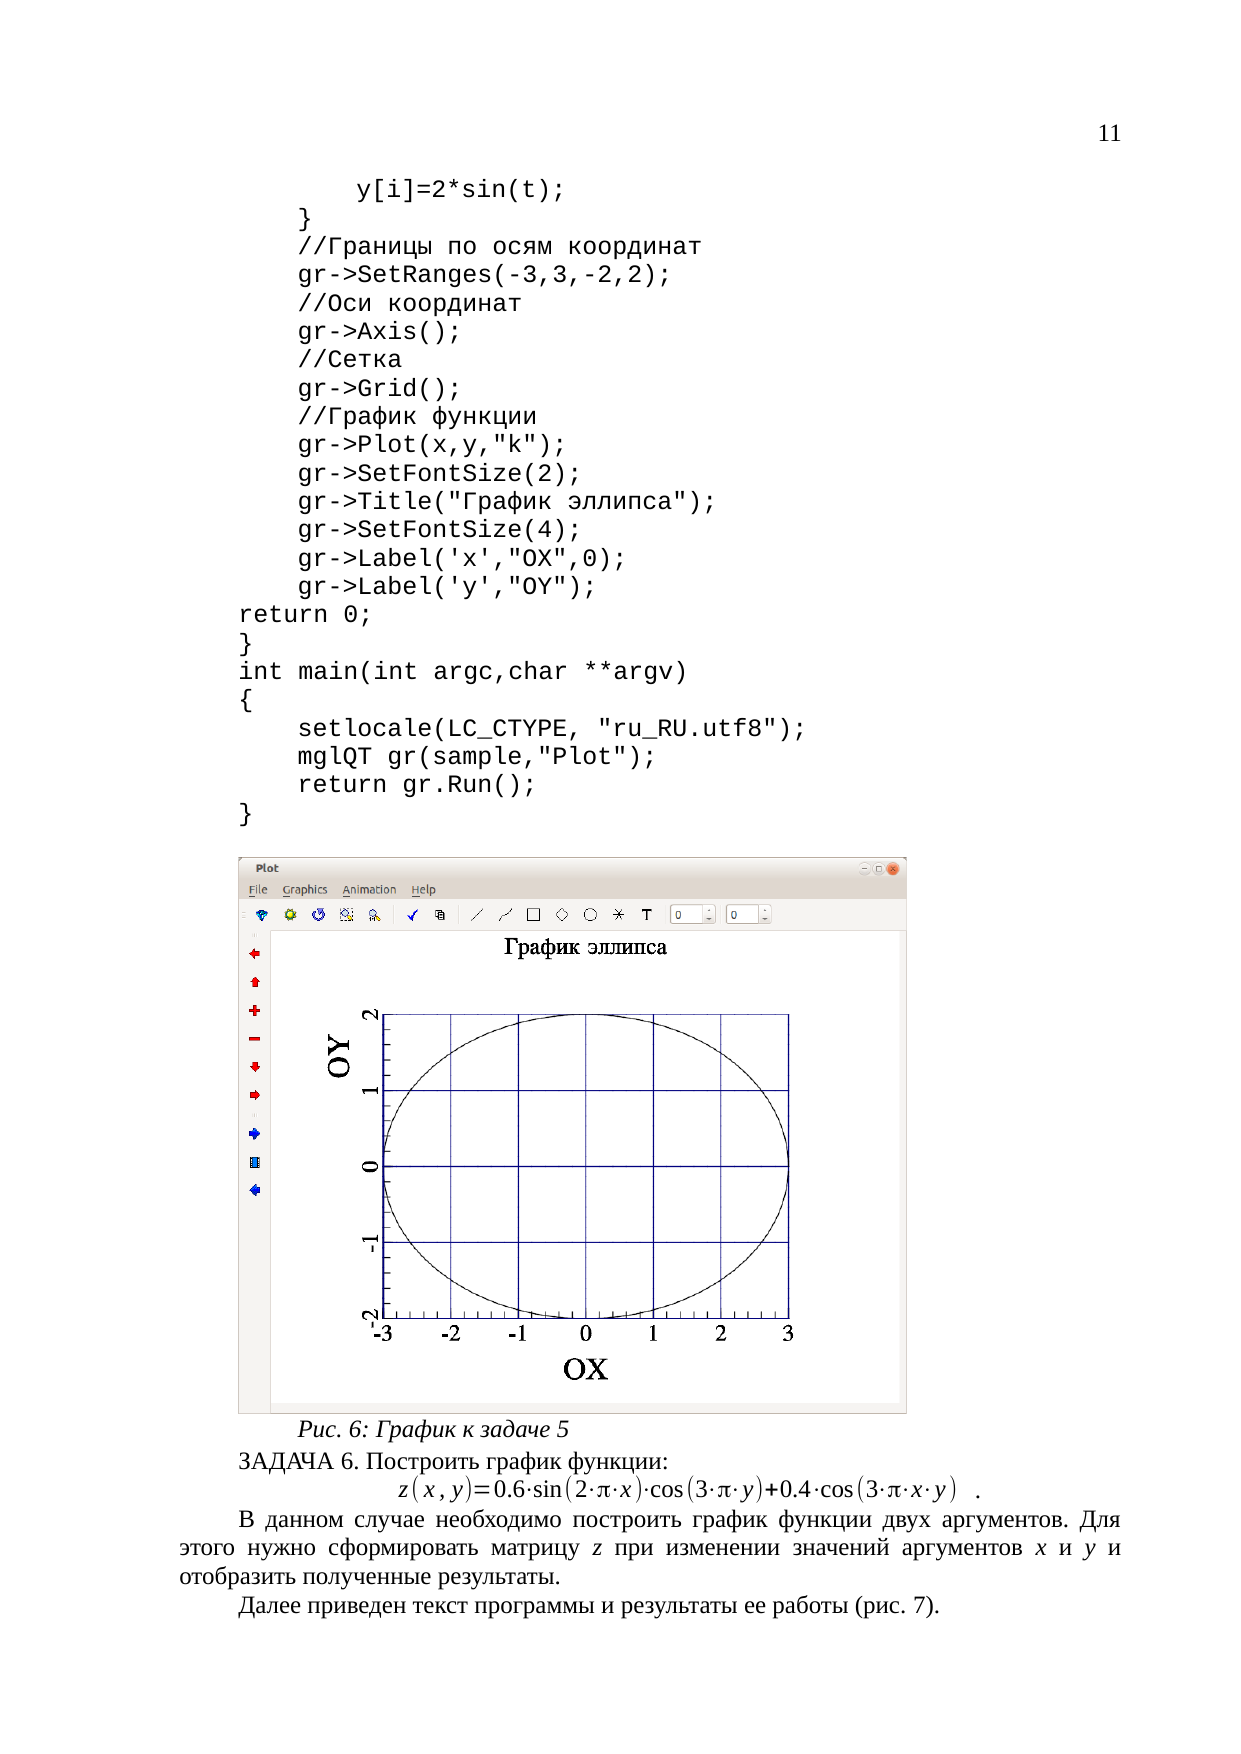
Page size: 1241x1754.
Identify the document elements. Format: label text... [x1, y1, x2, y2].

text //Оси координат [238, 290, 1121, 319]
text return gr.Run(); [238, 772, 1121, 800]
text } [238, 630, 1121, 659]
text gr->Label('x',"OX",0); [238, 545, 1121, 574]
text Рис. 6: График к задаче 5 [238, 1414, 906, 1442]
text //Сетка [238, 347, 1121, 375]
text gr->Grid(); [238, 375, 1121, 404]
text } [238, 205, 1121, 234]
text Далее приведен текст программы и результаты ее работы (рис. 7). [179, 1590, 1121, 1619]
text . [179, 1475, 1121, 1504]
text int main(int argc,char **argv) [238, 659, 1121, 687]
text gr->Label('y',"OY"); [238, 574, 1121, 602]
text gr->Title("График эллипса"); [238, 489, 1121, 517]
text gr->SetFontSize(2); [238, 460, 1121, 489]
text gr->SetRanges(-3,3,-2,2); [238, 262, 1121, 290]
text gr->Axis(); [238, 319, 1121, 347]
text gr->Plot(x,y,"k"); [238, 432, 1121, 460]
text y[i]=2*sin(t); [238, 177, 1121, 205]
text //График функции [238, 404, 1121, 432]
text mglQT gr(sample,"Plot"); [238, 744, 1121, 772]
text //Границы по осям координат [238, 234, 1121, 262]
text } [238, 800, 1121, 829]
text setlocale(LC_CTYPE, "ru_RU.utf8"); [238, 715, 1121, 744]
text return 0; [238, 602, 1121, 630]
picture [238, 857, 907, 1414]
text { [238, 687, 1121, 715]
text В данном случае необходимо построить график функции двух аргументов. Для этого нужно сформировать матрицу z при изменении значений аргументов x и y и отобразить полученные результаты. [179, 1504, 1121, 1590]
text gr->SetFontSize(4); [238, 517, 1121, 545]
text ЗАДАЧА 6. Построить график функции: [179, 1446, 1121, 1475]
